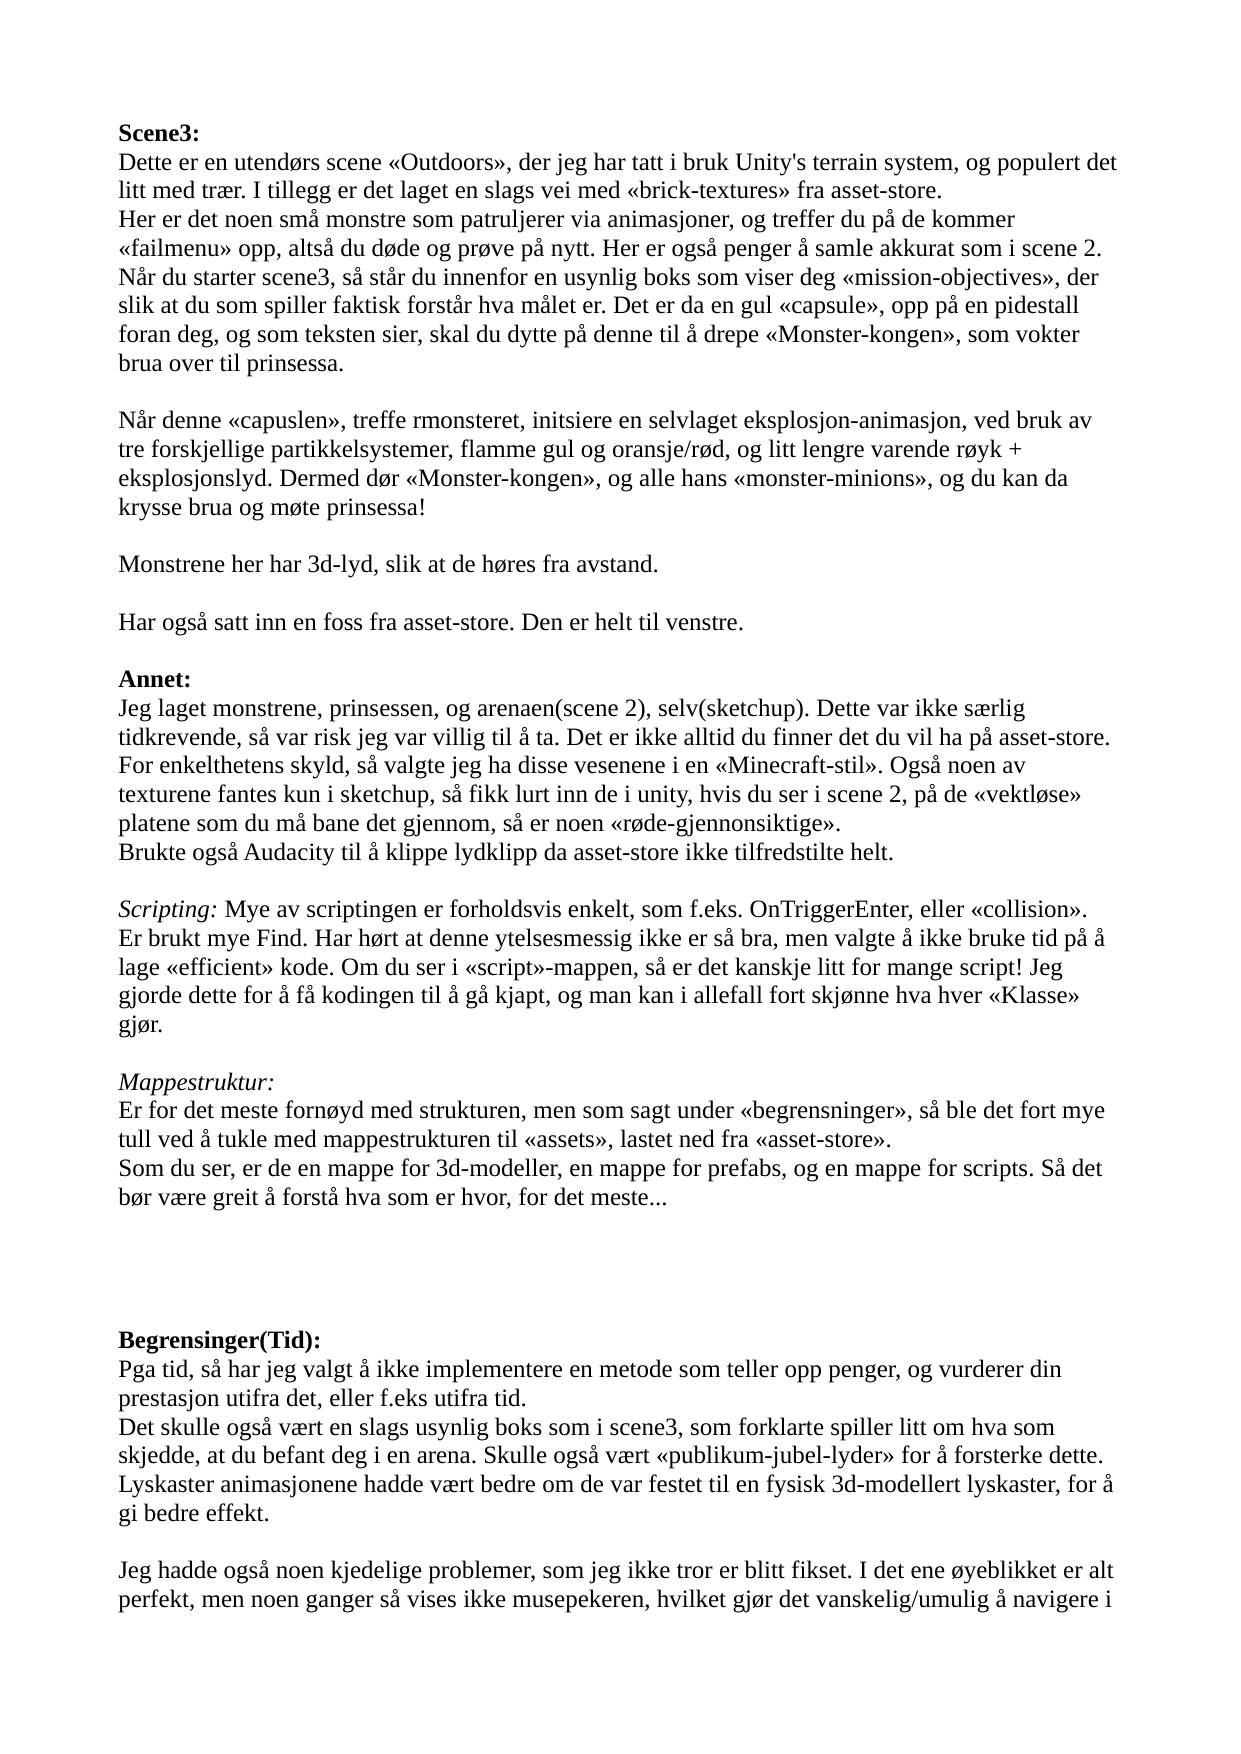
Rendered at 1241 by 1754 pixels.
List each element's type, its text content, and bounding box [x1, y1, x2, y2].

text For enkelthetens skyld, så valgte jeg ha disse vesenene i en «Minecraft-stil». Også noen av texturene fantes kun i sketchup, så fikk lurt inn de i unity, hvis du ser i scene 2, på de «vektløse» platene som du må bane det gjennom, så er noen «røde-gjennonsiktige». [118, 751, 1122, 837]
text Lyskaster animasjonene hadde vært bedre om de var festet til en fysisk 3d-modellert lyskaster, for å gi bedre effekt. [118, 1469, 1122, 1527]
text Jeg hadde også noen kjedelige problemer, som jeg ikke tror er blitt fikset. I det ene øyeblikket er alt perfekt, men noen ganger så vises ikke musepekeren, hvilket gjør det vanskelig/umulig å navigere i [118, 1556, 1122, 1613]
text Jeg laget monstrene, prinsessen, og arenaen(scene 2), selv(sketchup). Dette var ikke særlig tidkrevende, så var risk jeg var villig til å ta. Det er ikke alltid du finner det du vil ha på asset-store. [118, 693, 1122, 751]
text Scripting: Mye av scriptingen er forholdsvis enkelt, som f.eks. OnTriggerEnter, eller «collision». [118, 894, 1122, 923]
text Dette er en utendørs scene «Outdoors», der jeg har tatt i bruk Unity's terrain system, og populert det litt med trær. I tillegg er det laget en slags vei med «brick-textures» fra asset-store. [118, 147, 1122, 204]
text Når denne «capuslen», treffe rmonsteret, initsiere en selvlaget eksplosjon-animasjon, ved bruk av tre forskjellige partikkelsystemer, flamme gul og oransje/rød, og litt lengre varende røyk + eksplosjonslyd. Dermed dør «Monster-kongen», og alle hans «monster-minions», og du kan da krysse brua og møte prinsessa! [118, 406, 1122, 521]
text Er brukt mye Find. Har hørt at denne ytelsesmessig ikke er så bra, men valgte å ikke bruke tid på å lage «efficient» kode. Om du ser i «script»-mappen, så er det kanskje litt for mange script! Jeg gjorde dette for å få kodingen til å gå kjapt, og man kan i allefall fort skjønne hva hver «Klasse» gjør. [118, 923, 1122, 1038]
text Annet: [118, 664, 1122, 693]
text Pga tid, så har jeg valgt å ikke implementere en metode som teller opp penger, og vurderer din prestasjon utifra det, eller f.eks utifra tid. [118, 1354, 1122, 1412]
text Når du starter scene3, så står du innenfor en usynlig boks som viser deg «mission-objectives», der slik at du som spiller faktisk forstår hva målet er. Det er da en gul «capsule», opp på en pidestall foran deg, og som teksten sier, skal du dytte på denne til å drepe «Monster-kongen», som vokter brua over til prinsessa. [118, 262, 1122, 377]
text Er for det meste fornøyd med strukturen, men som sagt under «begrensninger», så ble det fort mye tull ved å tukle med mappestrukturen til «assets», lastet ned fra «asset-store». [118, 1096, 1122, 1153]
text Monstrene her har 3d-lyd, slik at de høres fra avstand. [118, 549, 1122, 578]
text Det skulle også vært en slags usynlig boks som i scene3, som forklarte spiller litt om hva som skjedde, at du befant deg i en arena. Skulle også vært «publikum-jubel-lyder» for å forsterke dette. [118, 1412, 1122, 1469]
text Her er det noen små monstre som patruljerer via animasjoner, og treffer du på de kommer «failmenu» opp, altså du døde og prøve på nytt. Her er også penger å samle akkurat som i scene 2. [118, 204, 1122, 262]
text Har også satt inn en foss fra asset-store. Den er helt til venstre. [118, 607, 1122, 636]
text Begrensinger(Tid): [118, 1326, 1122, 1354]
text Scene3: [118, 118, 1122, 147]
text Brukte også Audacity til å klippe lydklipp da asset-store ikke tilfredstilte helt. [118, 837, 1122, 866]
text Mappestruktur: [118, 1067, 1122, 1096]
text Som du ser, er de en mappe for 3d-modeller, en mappe for prefabs, og en mappe for scripts. Så det bør være greit å forstå hva som er hvor, for det meste... [118, 1153, 1122, 1211]
